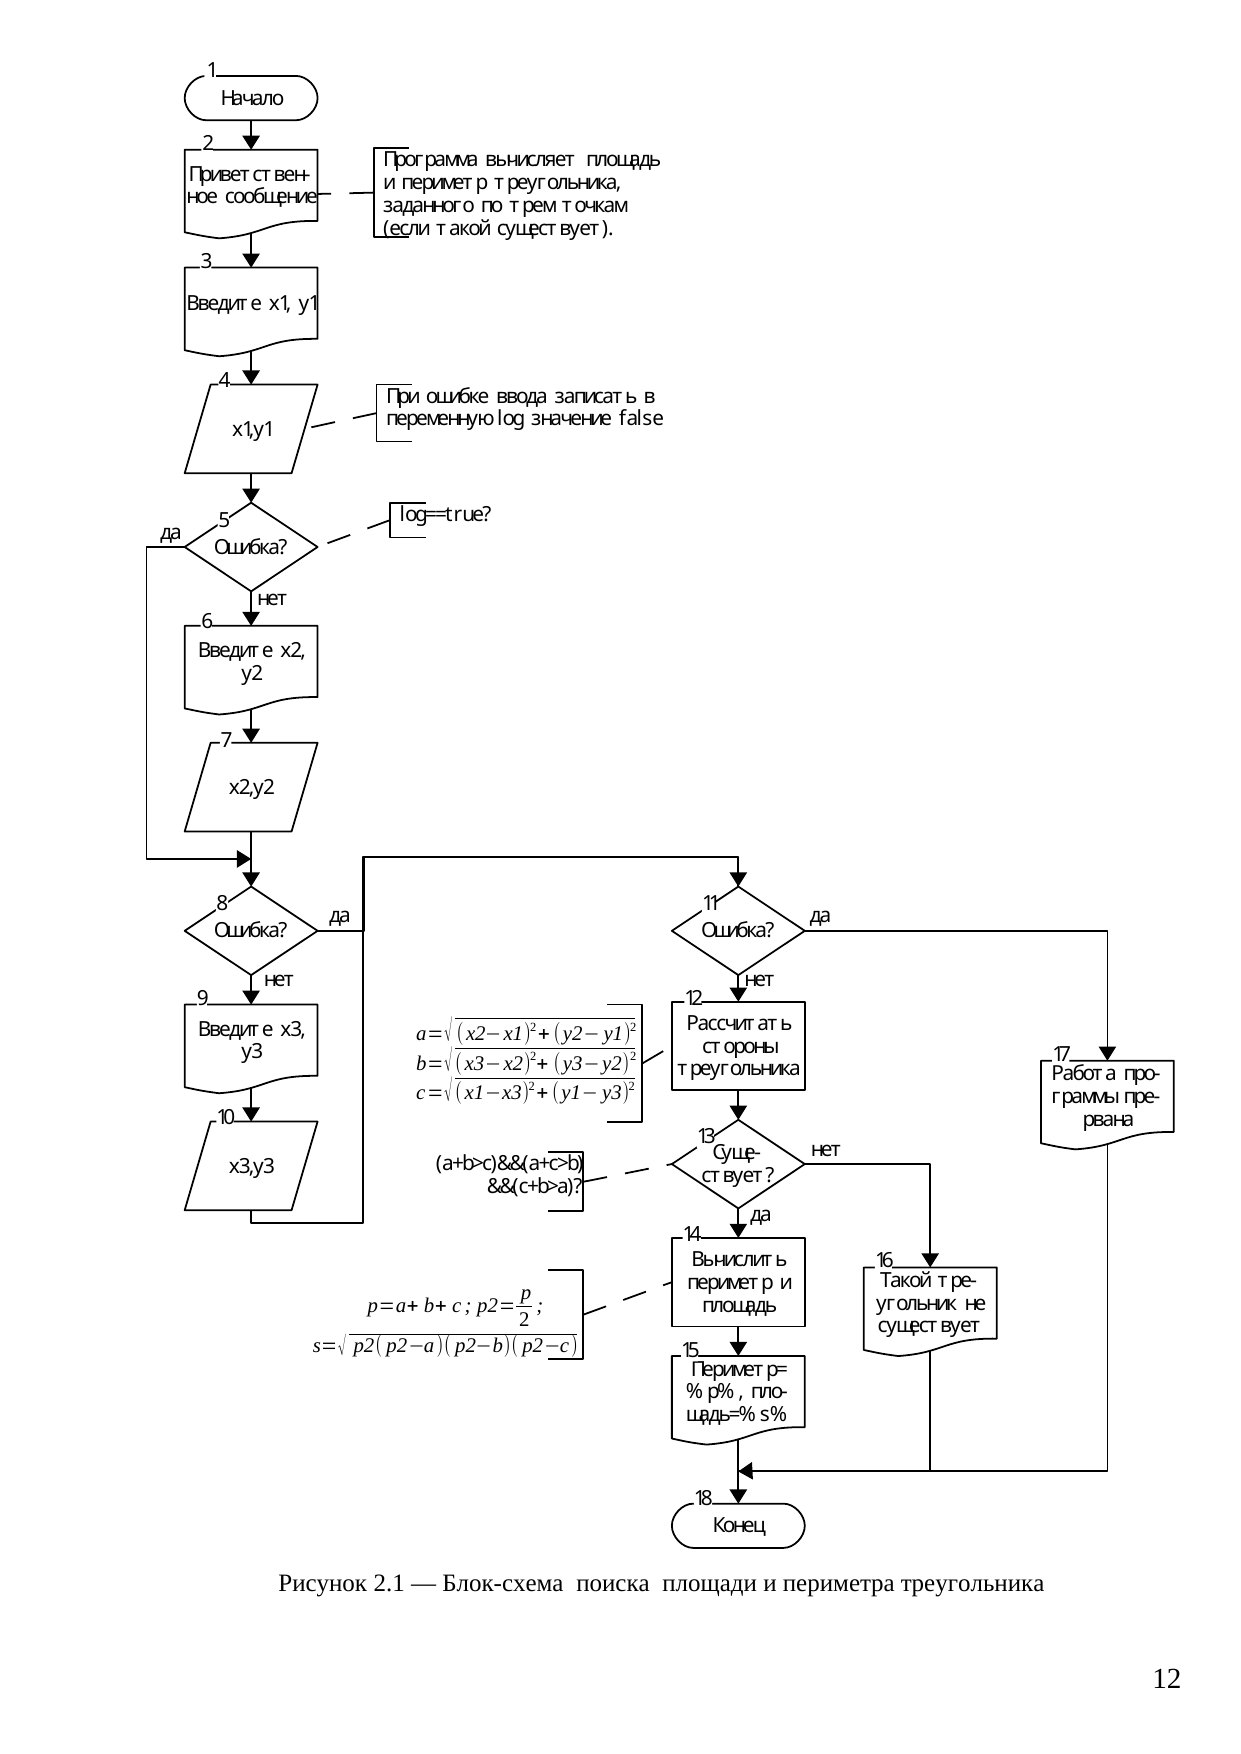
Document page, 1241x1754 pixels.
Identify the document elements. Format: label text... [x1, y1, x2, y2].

text Рисунок 2.1 — Блок-схема поиска площади и периметра треугольника [148, 1568, 1174, 1597]
